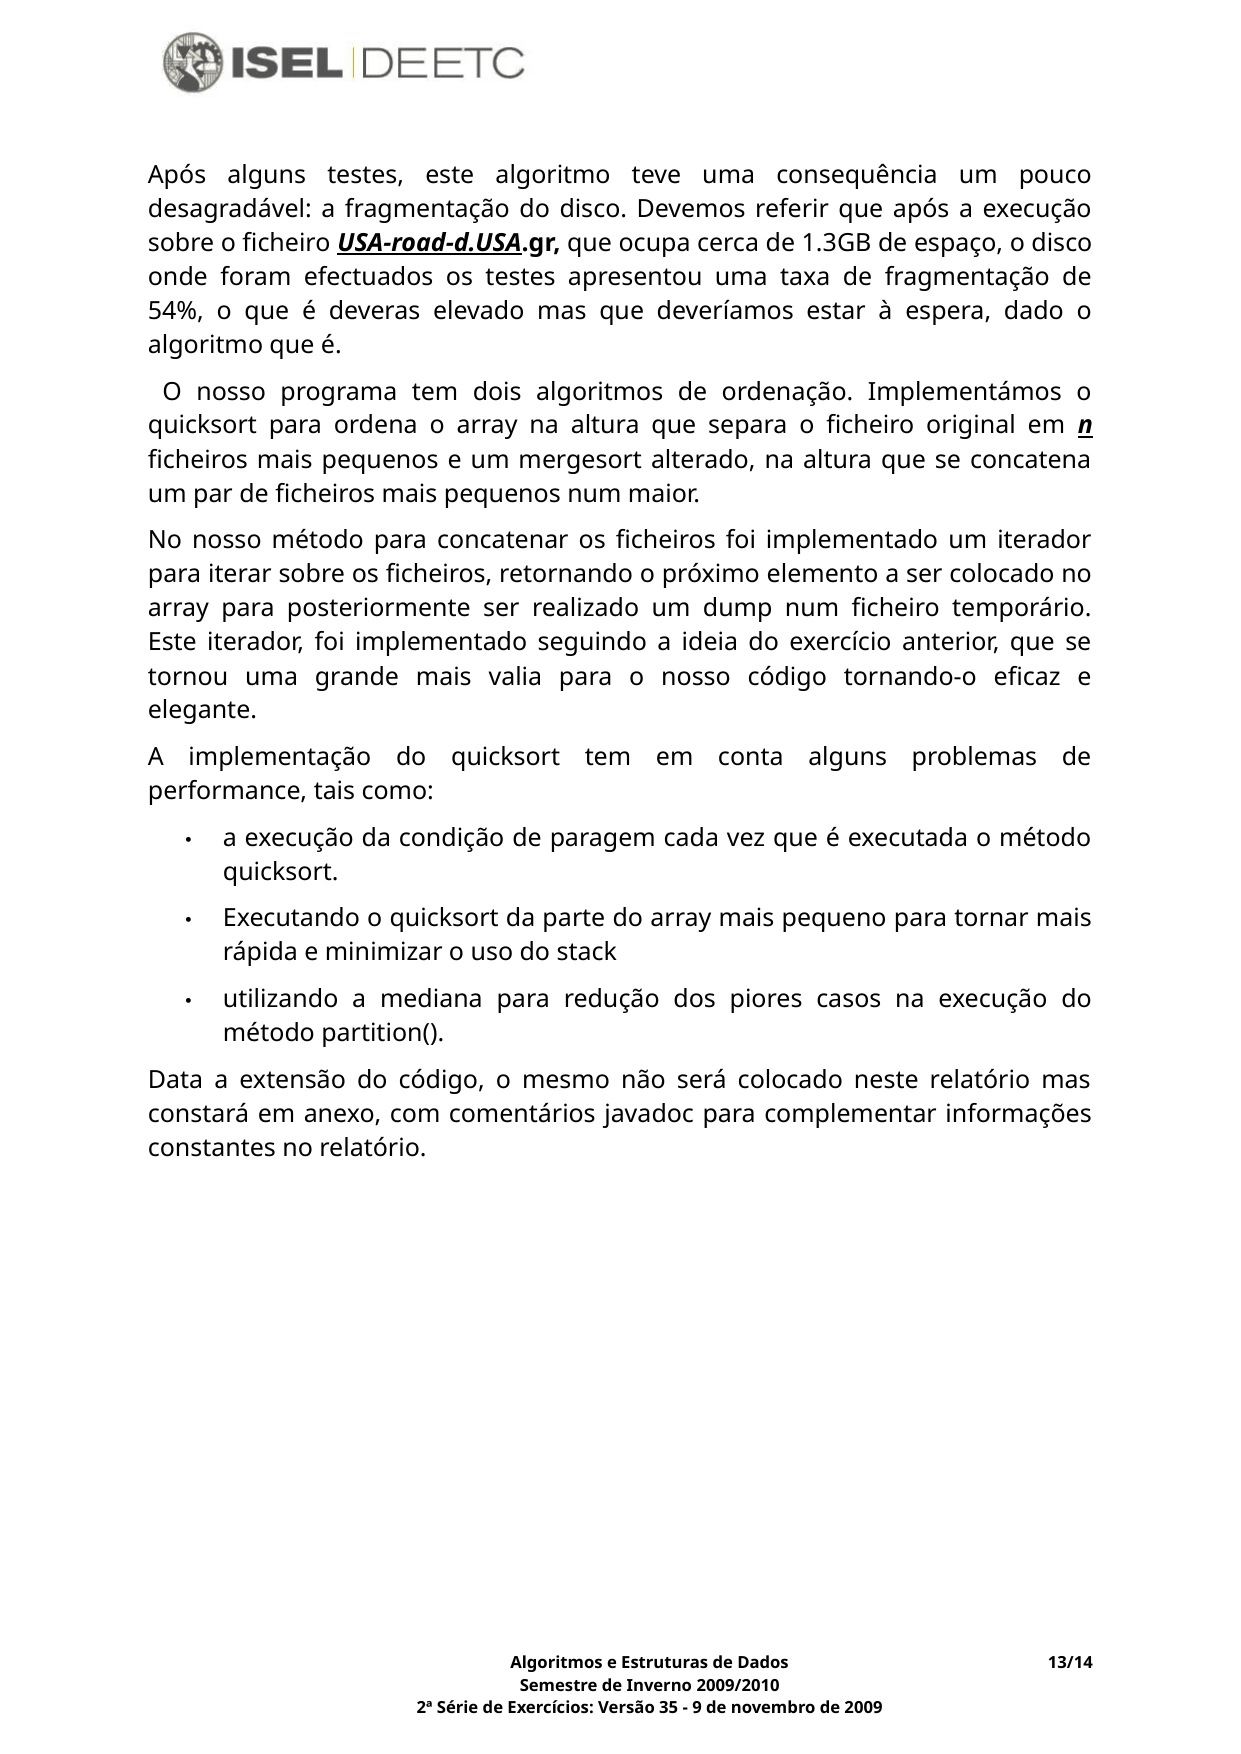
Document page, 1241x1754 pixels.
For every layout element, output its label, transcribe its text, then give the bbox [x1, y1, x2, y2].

text O nosso programa tem dois algoritmos de ordenação. Implementámos o quicksort para ordena o array na altura que separa o ficheiro original em n ficheiros mais pequenos e um mergesort alterado, na altura que se concatena um par de ficheiros mais pequenos num maior. [148, 373, 1093, 509]
list a execução da condição de paragem cada vez que é executada o método quicksort. [185, 819, 1093, 887]
text Após alguns testes, este algoritmo teve uma consequência um pouco desagradável: a fragmentação do disco. Devemos referir que após a execução sobre o ficheiro USA-road-d.USA.gr, que ocupa cerca de 1.3GB de espaço, o disco onde foram efectuados os testes apresentou uma taxa de fragmentação de 54%, o que é deveras elevado mas que deveríamos estar à espera, dado o algoritmo que é. [148, 156, 1093, 361]
text No nosso método para concatenar os ficheiros foi implementado um iterador para iterar sobre os ficheiros, retornando o próximo elemento a ser colocado no array para posteriormente ser realizado um dump num ficheiro temporário. Este iterador, foi implementado seguindo a ideia do exercício anterior, que se tornou uma grande mais valia para o nosso código tornando-o eficaz e elegante. [148, 522, 1093, 726]
list utilizando a mediana para redução dos piores casos na execução do método partition(). [185, 981, 1093, 1049]
picture [153, 17, 555, 118]
text Data a extensão do código, o mesmo não será colocado neste relatório mas constará em anexo, com comentários javadoc para complementar informações constantes no relatório. [148, 1061, 1093, 1163]
list Executando o quicksort da parte do array mais pequeno para tornar mais rápida e minimizar o uso do stack [185, 900, 1093, 968]
text A implementação do quicksort tem em conta alguns problemas de performance, tais como: [148, 739, 1093, 807]
